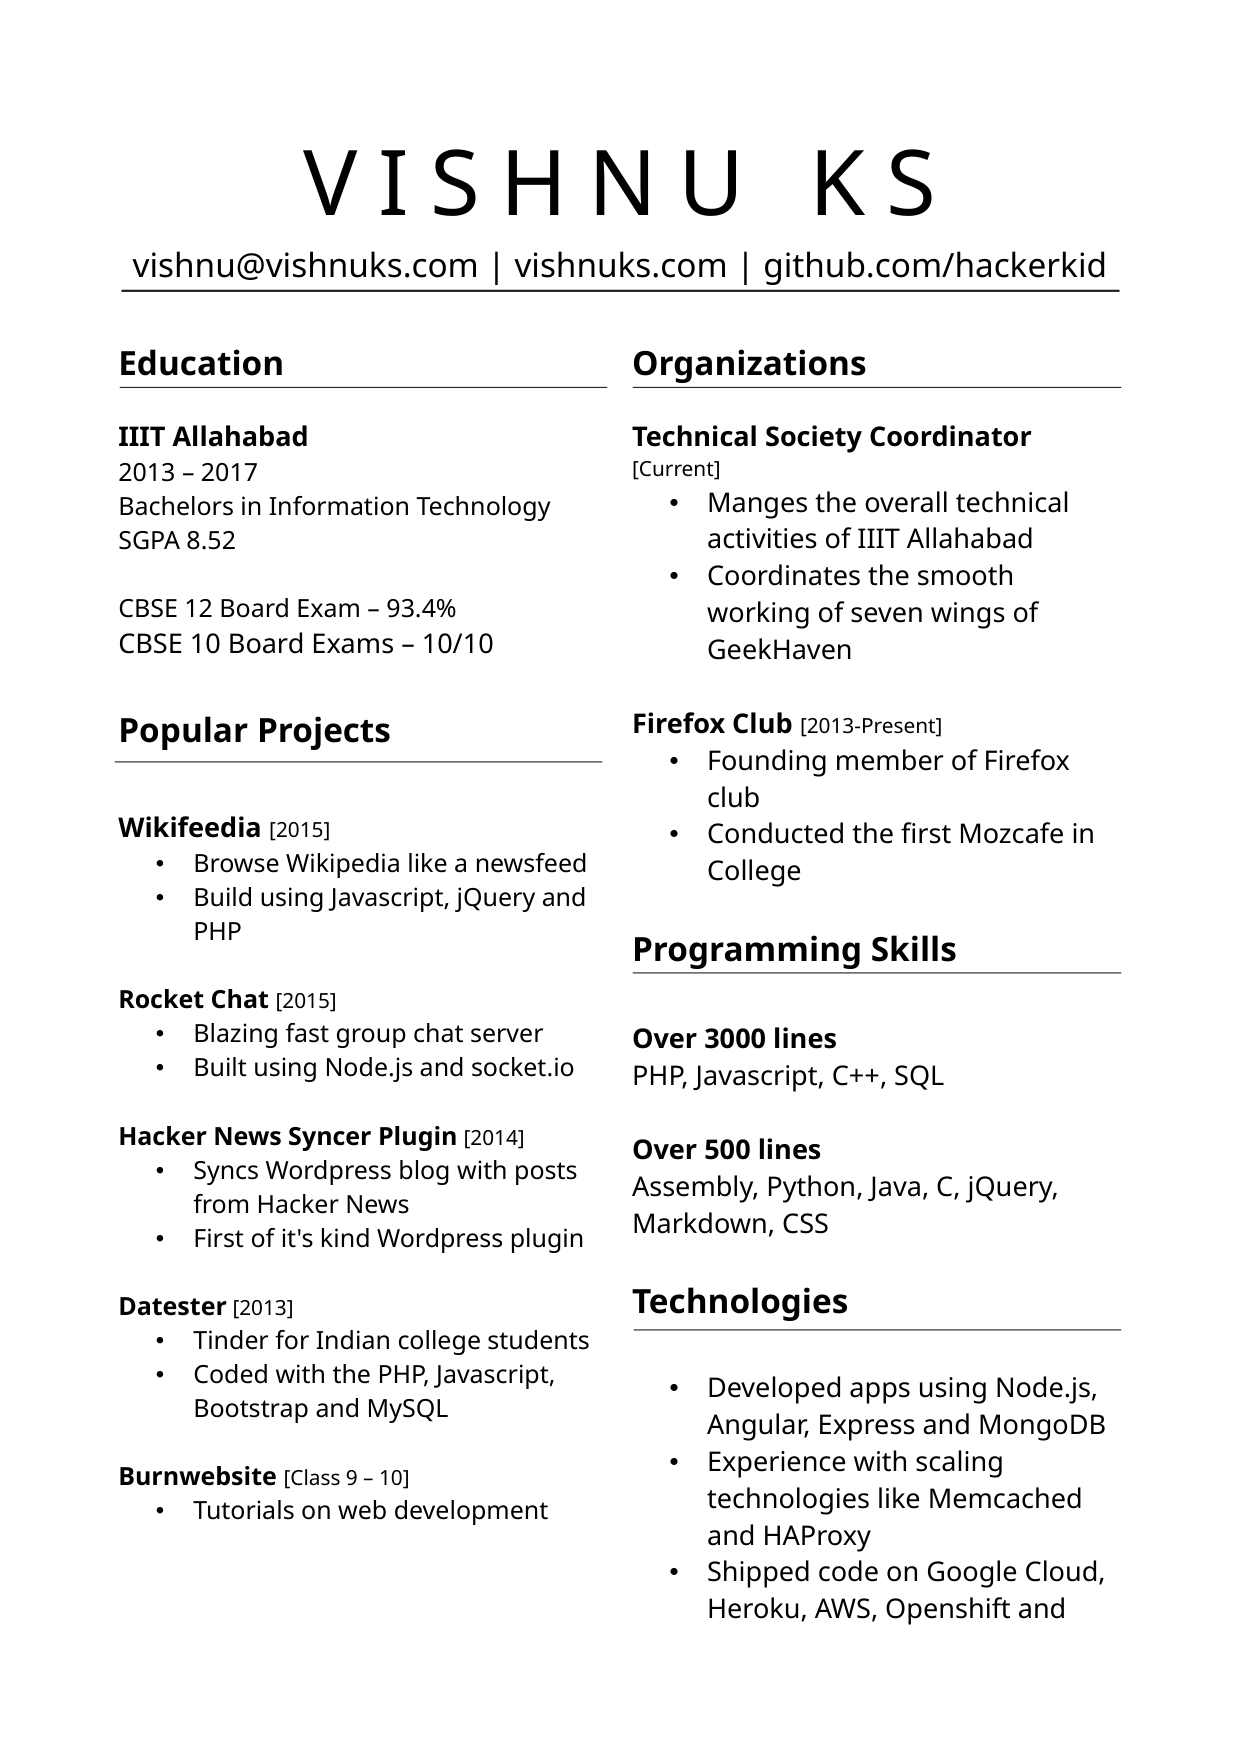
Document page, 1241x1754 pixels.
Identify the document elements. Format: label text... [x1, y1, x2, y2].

picture [113, 759, 604, 764]
list Developed apps using Node.js, Angular, Express and MongoDB [669, 1368, 1122, 1442]
list Built using Node.js and socket.io [156, 1050, 608, 1084]
text CBSE 10 Board Exams – 10/10 [118, 625, 608, 662]
text Education [118, 340, 608, 385]
text vishnu@vishnuks.com | vishnuks.com | github.com/hackerkid [118, 242, 1122, 287]
text Bachelors in Information Technology [118, 489, 608, 523]
text Technical Society Coordinator [Current] [632, 418, 1122, 483]
text Programming Skills [632, 889, 1122, 971]
text SGPA 8.52 [118, 523, 608, 557]
text Popular Projects Wikifeedia [2015] [118, 662, 608, 846]
text IIIT Allahabad [118, 418, 608, 454]
text Over 500 lines [632, 1131, 1122, 1167]
text Hacker News Syncer Plugin [2014] [118, 1118, 608, 1152]
text Burnwebsite [Class 9 – 10] [118, 1459, 608, 1493]
picture [632, 1327, 1123, 1332]
text Assembly, Python, Java, C, jQuery, Markdown, CSS [632, 1167, 1122, 1241]
text Technologies [632, 1278, 1122, 1323]
list Browse Wikipedia like a newsfeed [156, 846, 608, 880]
list Blazing fast group chat server [156, 1016, 608, 1050]
list Conducted the first Mozcafe in College [669, 815, 1122, 889]
list Shipped code on Google Cloud, Heroku, AWS, Openshift and [669, 1553, 1122, 1627]
list Syncs Wordpress blog with posts from Hacker News [156, 1152, 608, 1220]
text Datester [2013] [118, 1254, 608, 1323]
list Tinder for Indian college students [156, 1323, 608, 1357]
list Tutorials on web development [156, 1493, 608, 1527]
picture [631, 971, 1123, 975]
text Firefox Club [2013-Present] [632, 667, 1122, 741]
list Coordinates the smooth working of seven wings of GeekHaven [669, 557, 1122, 667]
list Manges the overall technical activities of IIIT Allahabad [669, 483, 1122, 557]
list First of it's kind Wordpress plugin [156, 1220, 608, 1254]
picture [631, 385, 1123, 389]
text Over 3000 lines [632, 975, 1122, 1057]
list Coded with the PHP, Javascript, Bootstrap and MySQL [156, 1357, 608, 1425]
list Experience with scaling technologies like Memcached and HAProxy [669, 1442, 1122, 1553]
list Founding member of Firefox club [669, 741, 1122, 815]
text Rocket Chat [2015] [118, 982, 608, 1016]
text CBSE 12 Board Exam – 93.4% [118, 557, 608, 625]
text 2013 – 2017 [118, 454, 608, 489]
picture [118, 287, 1123, 295]
list Build using Javascript, jQuery and PHP [156, 880, 608, 948]
text Organizations [632, 340, 1122, 385]
text PHP, Javascript, C++, SQL [632, 1057, 1122, 1094]
text VISHNU KS [118, 118, 1122, 242]
picture [118, 385, 609, 389]
